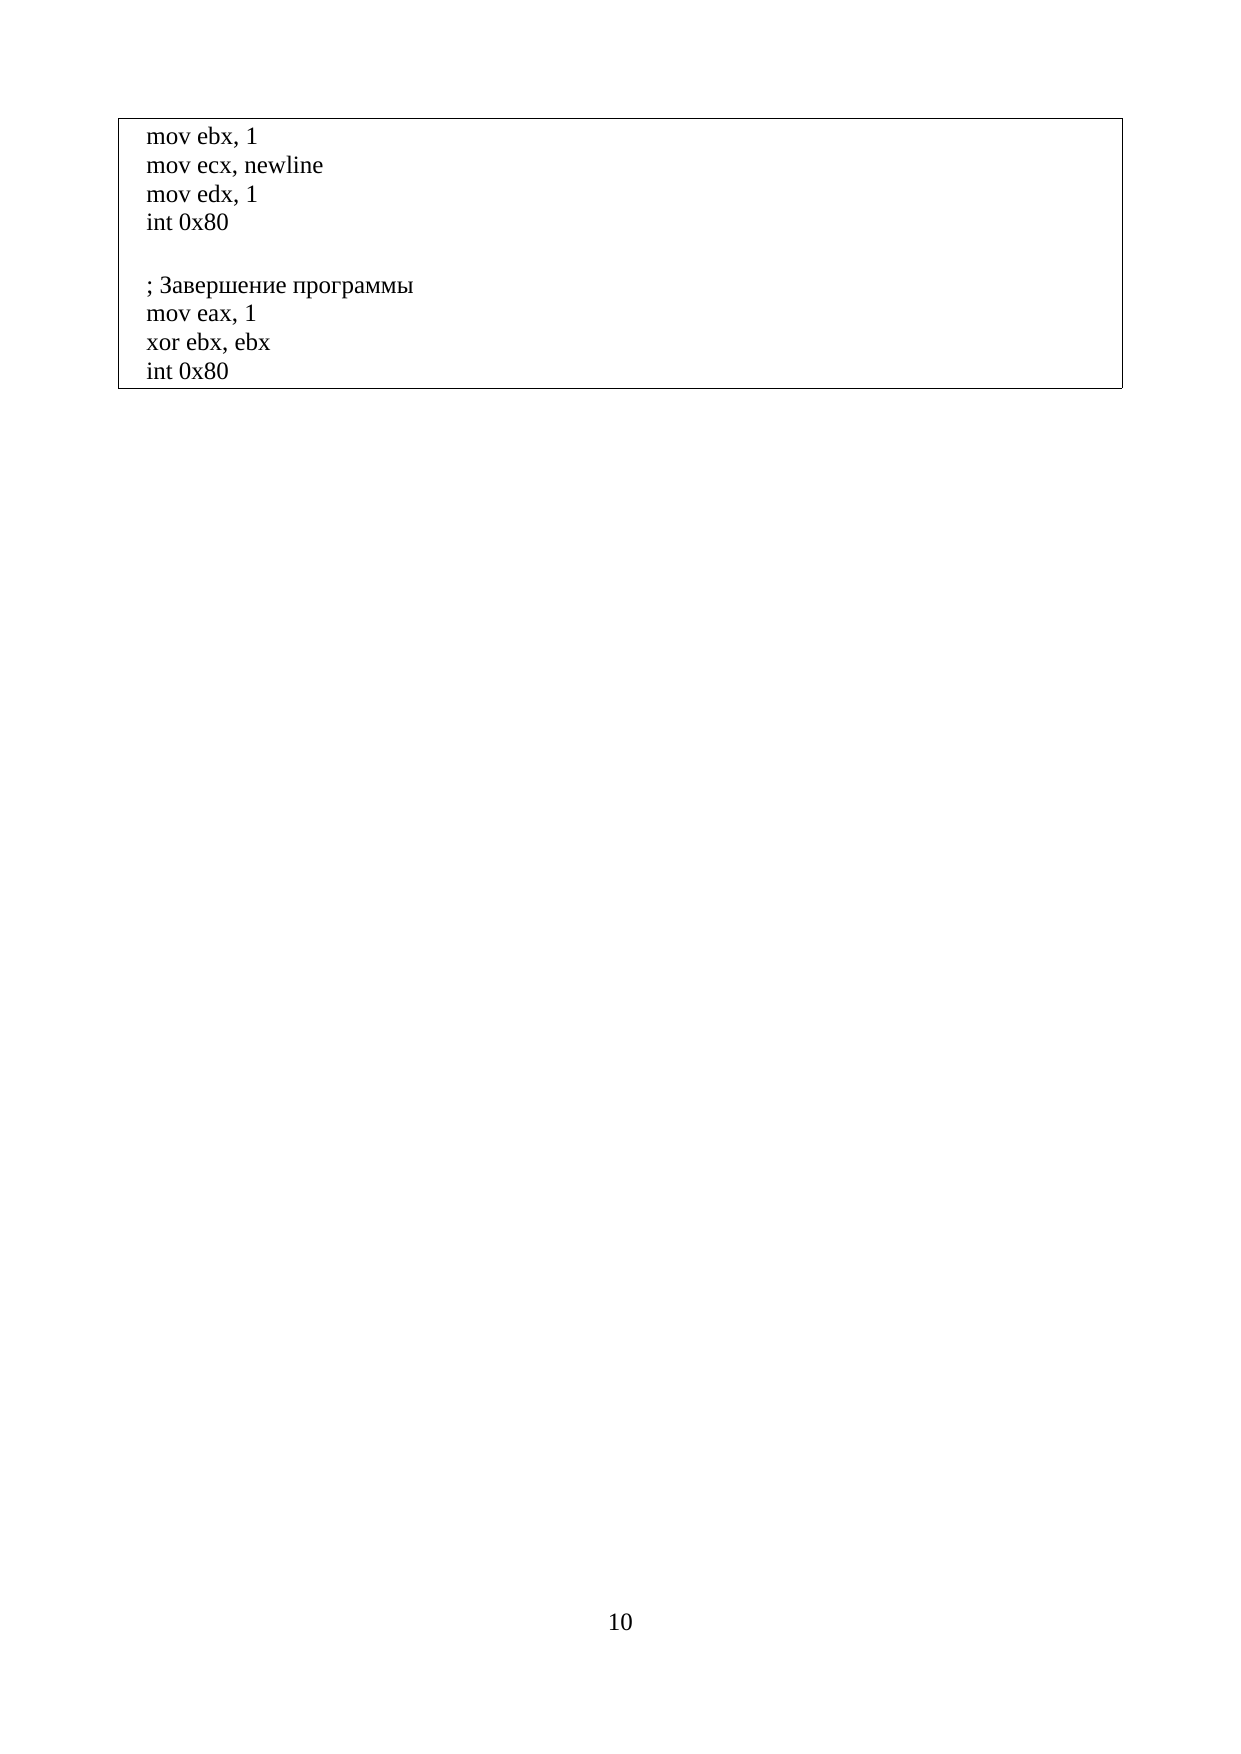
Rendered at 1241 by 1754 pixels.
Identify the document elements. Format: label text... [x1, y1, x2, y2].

text xor ebx, ebx [119, 324, 1122, 353]
text mov eax, 1 [119, 295, 1122, 324]
text mov edx, 1 [119, 176, 1122, 204]
text int 0x80 [119, 204, 1122, 236]
text mov ebx, 1 [119, 119, 1122, 147]
text int 0x80 [119, 353, 1122, 388]
text mov ecx, newline [119, 147, 1122, 176]
text ; Завершение программы [119, 267, 1122, 295]
